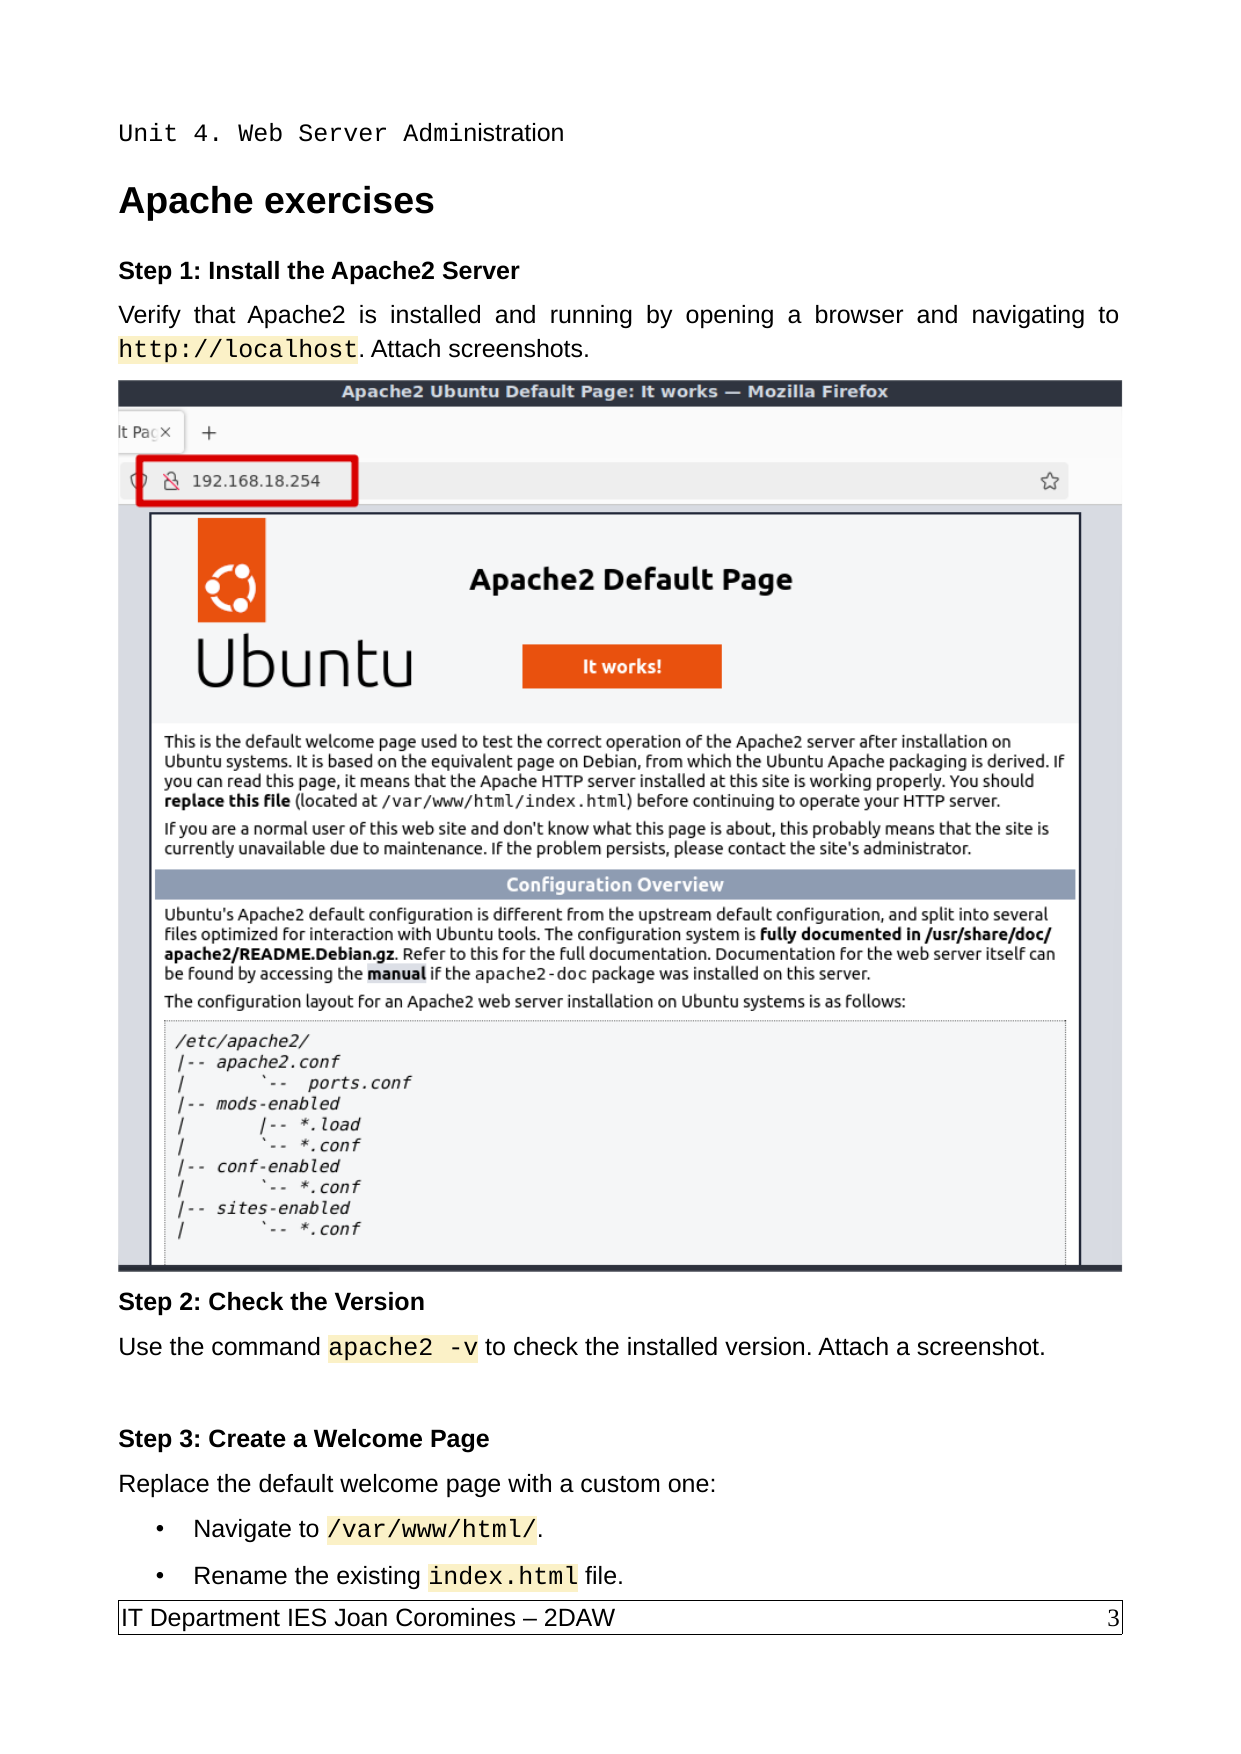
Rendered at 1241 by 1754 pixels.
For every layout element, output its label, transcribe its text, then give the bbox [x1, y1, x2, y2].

list Navigate to /var/www/html/. [156, 1514, 1122, 1545]
text Step 1: Install the Apache2 Server [118, 256, 1122, 284]
text Use the command apache2 -v to check the installed version. Attach a screenshot. [118, 1332, 1122, 1363]
text Step 2: Check the Version [118, 1287, 1122, 1316]
text Replace the default welcome page with a custom one: [118, 1469, 1122, 1498]
list Rename the existing index.html file. [156, 1561, 1122, 1592]
subtitle Apache exercises [118, 178, 1122, 222]
text Step 3: Create a Welcome Page [118, 1424, 1122, 1453]
text Verify that Apache2 is installed and running by opening a browser and navigating to http://localhost. Attach screenshots. [118, 301, 1122, 364]
